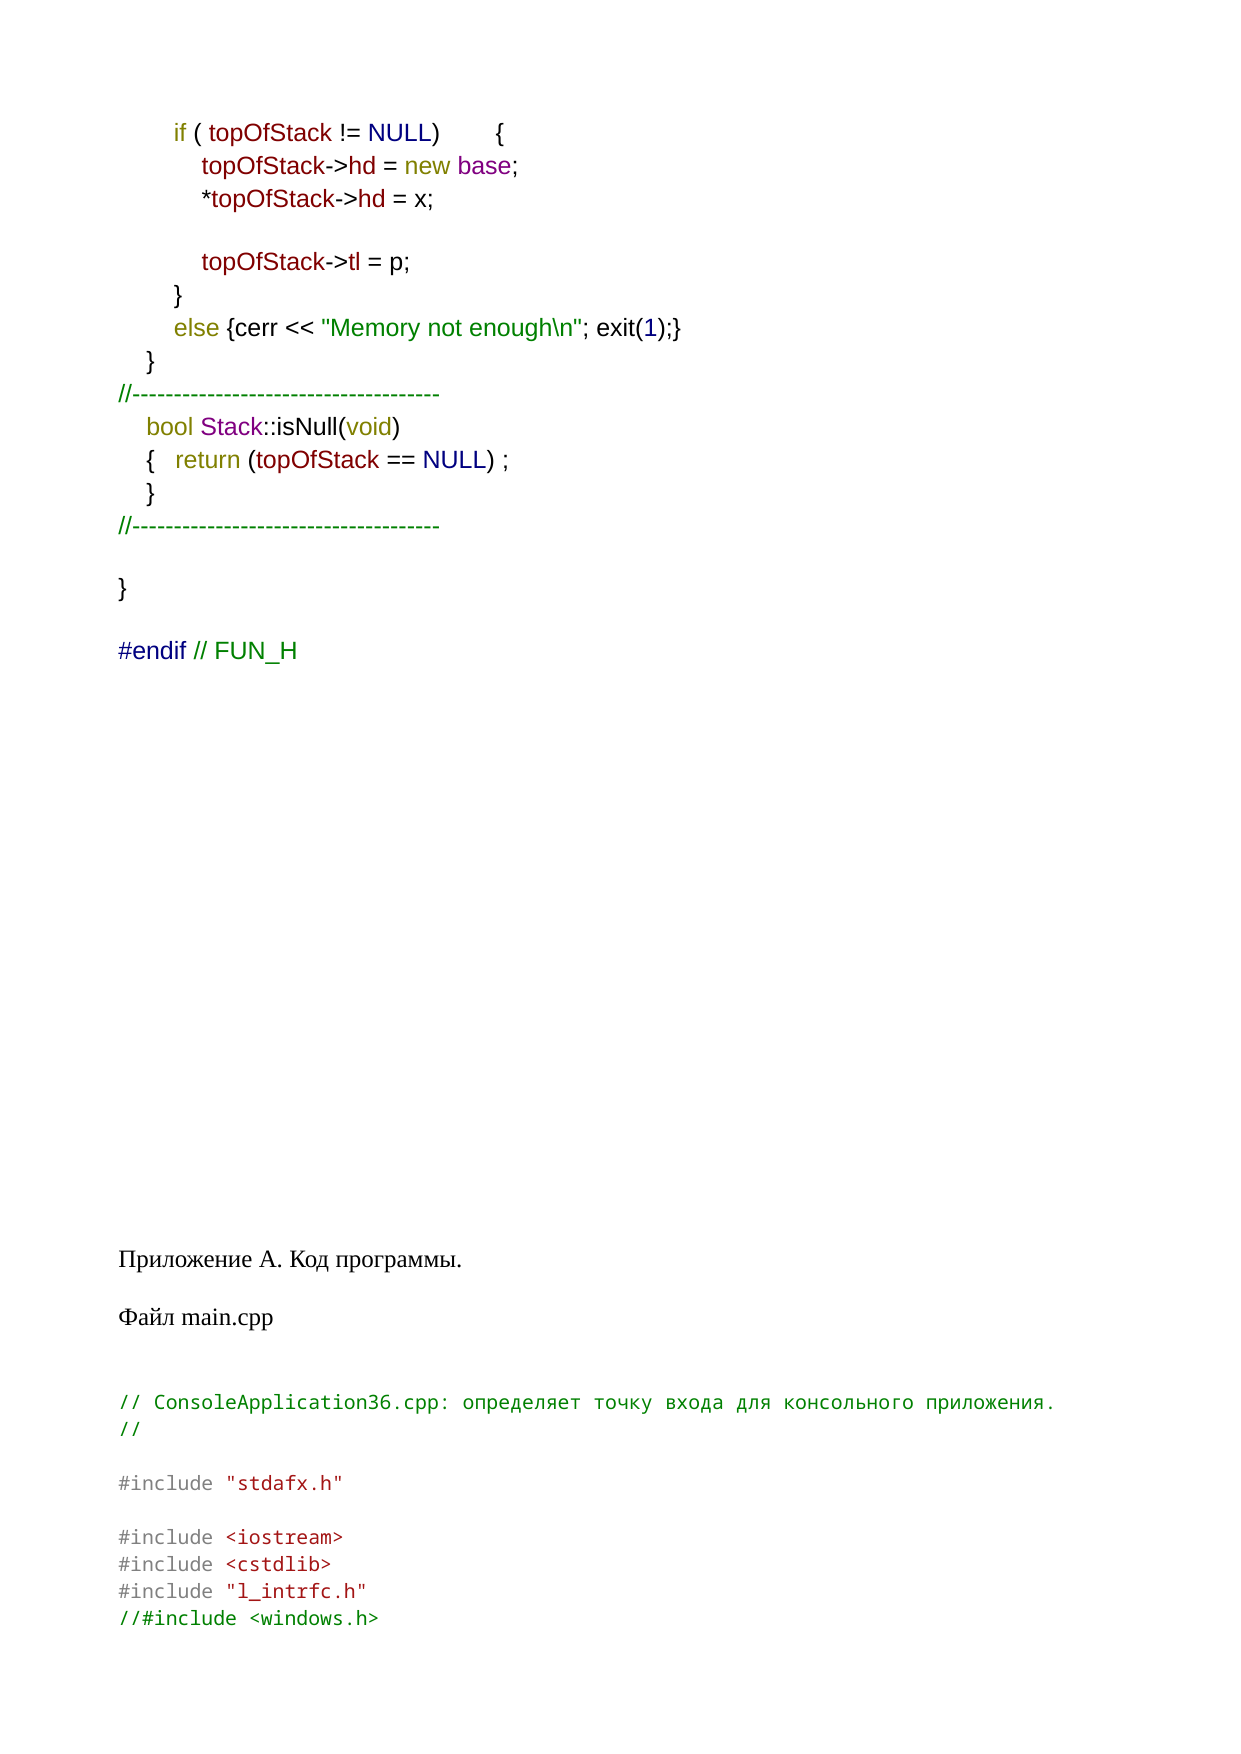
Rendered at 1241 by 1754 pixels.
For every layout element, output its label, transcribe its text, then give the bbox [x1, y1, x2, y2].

text #include "stdafx.h" [118, 1469, 1122, 1496]
text //------------------------------------- [118, 379, 1122, 407]
text if ( topOfStack != NULL) { [118, 118, 1122, 147]
text } [118, 478, 1122, 507]
text #endif // FUN_H [118, 636, 1122, 664]
text #include <cstdlib> [118, 1550, 1122, 1577]
text #include <iostream> [118, 1523, 1122, 1550]
text #include "l_intrfc.h" [118, 1577, 1122, 1604]
text //------------------------------------- [118, 511, 1122, 539]
text bool Stack::isNull(void) [118, 412, 1122, 441]
text *topOfStack->hd = x; [118, 184, 1122, 213]
text { return (topOfStack == NULL) ; [118, 445, 1122, 473]
text // ConsoleApplication36.cpp: определяет точку входа для консольного приложения. [118, 1388, 1122, 1415]
text Приложение A. Код программы. [118, 1244, 1122, 1273]
text topOfStack->tl = p; [118, 247, 1122, 275]
text //#include <windows.h> [118, 1604, 1122, 1631]
text // [118, 1415, 1122, 1442]
text } [118, 573, 1122, 602]
text else {cerr << "Memory not enough\n"; exit(1);} [118, 313, 1122, 341]
text Файл main.cpp [118, 1302, 1122, 1331]
text } [118, 346, 1122, 374]
text } [118, 280, 1122, 308]
text topOfStack->hd = new base; [118, 151, 1122, 180]
